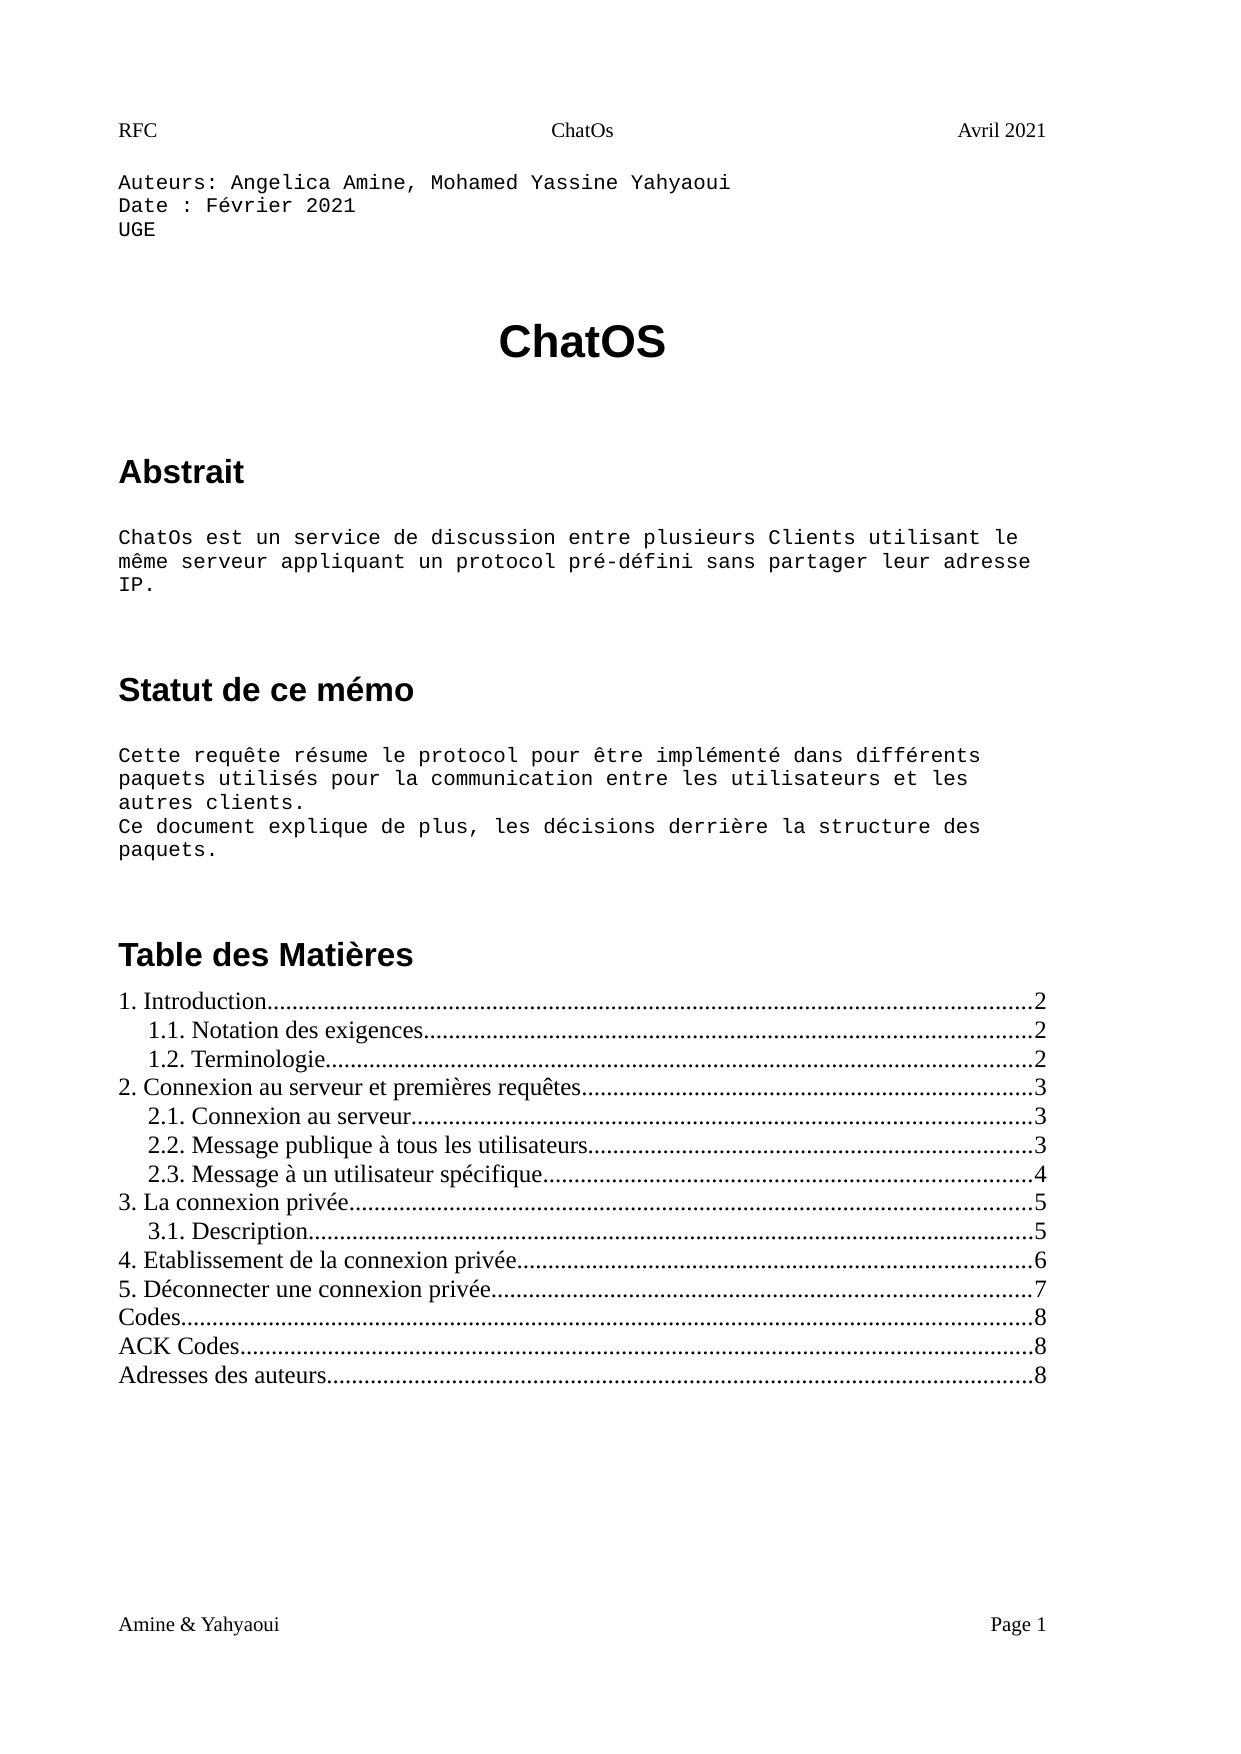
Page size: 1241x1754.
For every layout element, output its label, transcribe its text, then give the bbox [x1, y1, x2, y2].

text ChatOs est un service de discussion entre plusieurs Clients utilisant le même serveur appliquant un protocol pré-défini sans partager leur adresse IP. [118, 527, 1047, 598]
text 2. Connexion au serveur et premières requêtes 3 [118, 1072, 1047, 1101]
text Cette requête résume le protocol pour être implémenté dans différents paquets utilisés pour la communication entre les utilisateurs et les autres clients. [118, 745, 1047, 816]
text Date : Février 2021 [118, 195, 1047, 219]
text 2.2. Message publique à tous les utilisateurs 3 [148, 1130, 1047, 1159]
text 1. Introduction 2 [118, 986, 1047, 1015]
text 5. Déconnecter une connexion privée 7 [118, 1274, 1047, 1302]
text Adresses des auteurs 8 [118, 1360, 1047, 1389]
text 1.1. Notation des exigences 2 [148, 1015, 1047, 1044]
text 4. Etablissement de la connexion privée 6 [118, 1245, 1047, 1274]
text 3.1. Description 5 [148, 1216, 1047, 1245]
title ChatOS [118, 315, 1047, 368]
text Auteurs: Angelica Amine, Mohamed Yassine Yahyaoui [118, 172, 1047, 195]
subtitle Table des Matières [118, 935, 1047, 974]
text 1.2. Terminologie 2 [148, 1044, 1047, 1072]
text ACK Codes 8 [118, 1331, 1047, 1360]
text Codes 8 [118, 1302, 1047, 1331]
subtitle Abstrait [118, 452, 1047, 491]
text Ce document explique de plus, les décisions derrière la structure des paquets. [118, 816, 1047, 863]
text 3. La connexion privée 5 [118, 1187, 1047, 1216]
text 2.1. Connexion au serveur 3 [148, 1101, 1047, 1130]
subtitle Statut de ce mémo [118, 670, 1047, 709]
text UGE [118, 219, 1047, 243]
text 2.3. Message à un utilisateur spécifique 4 [148, 1159, 1047, 1187]
